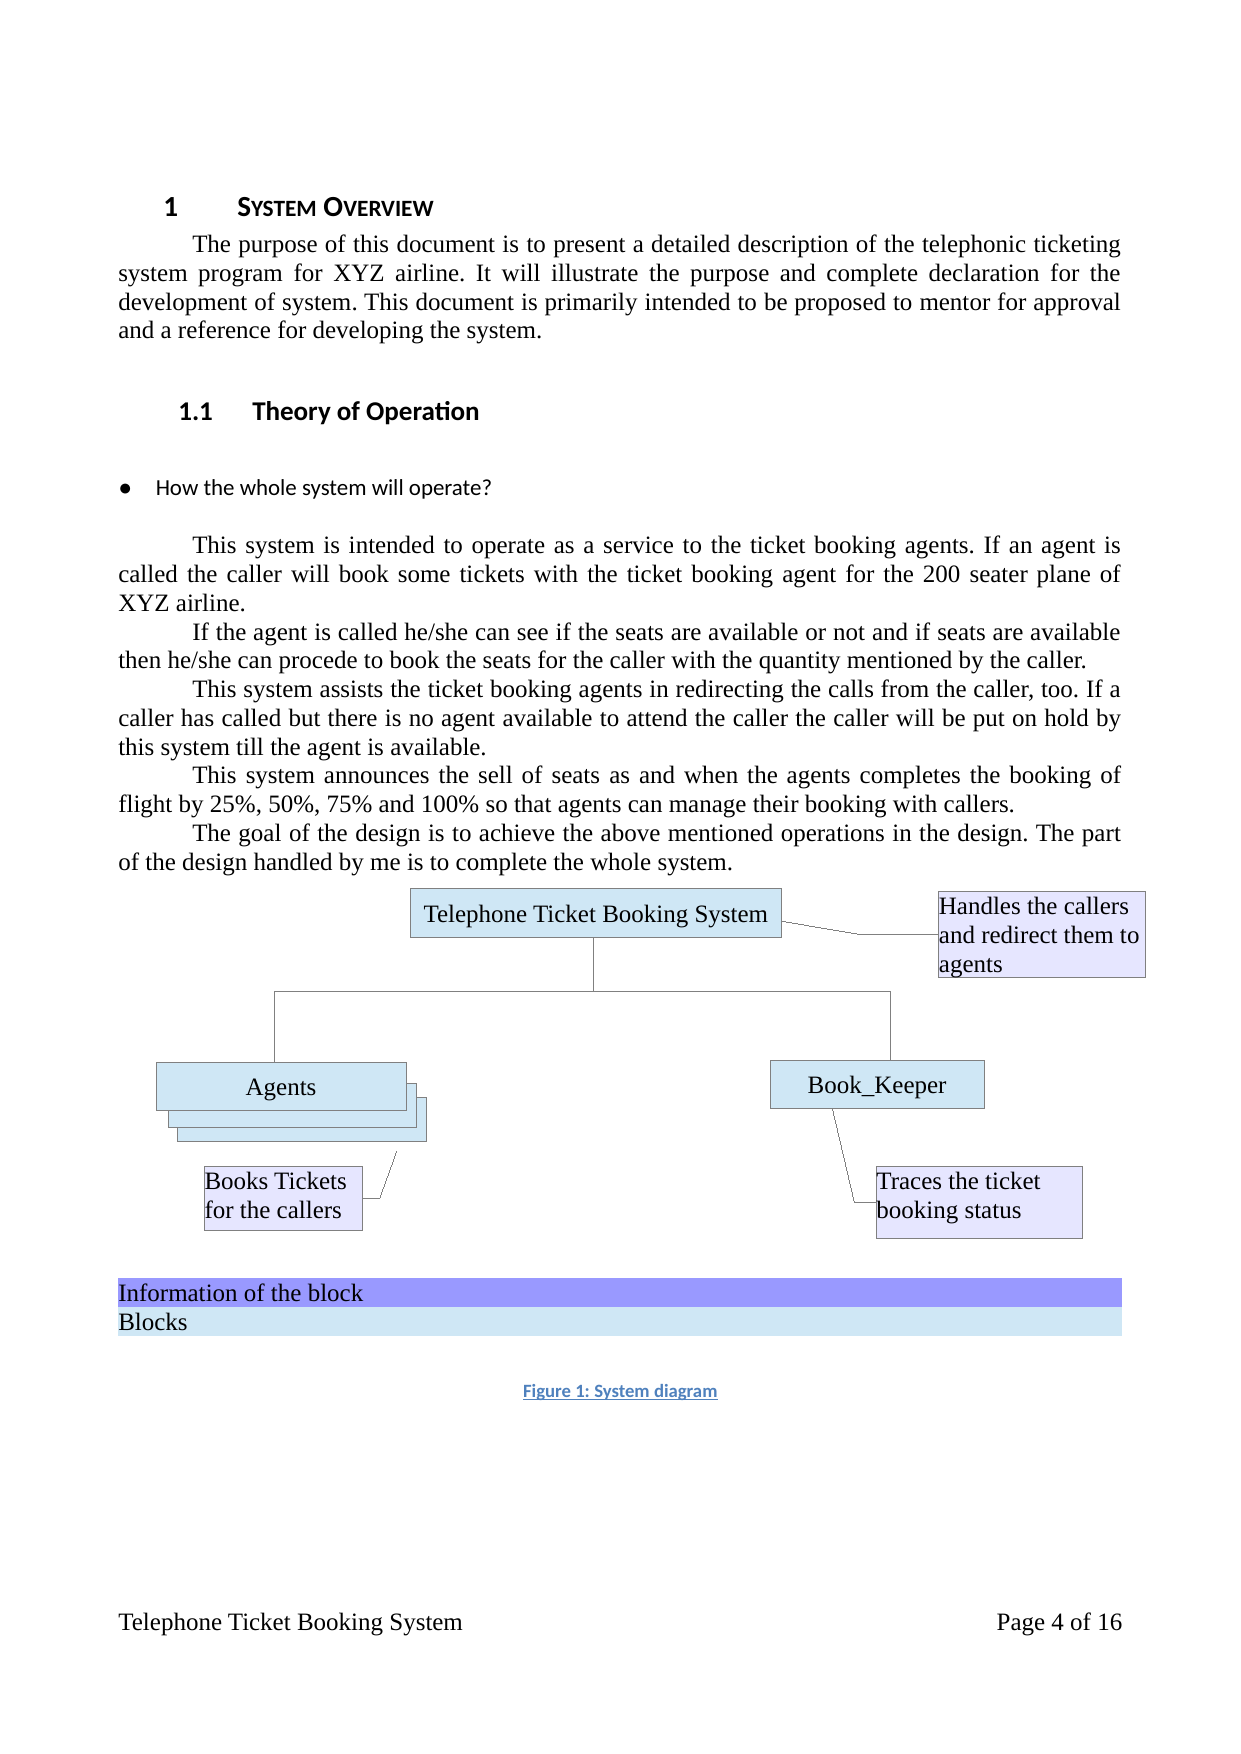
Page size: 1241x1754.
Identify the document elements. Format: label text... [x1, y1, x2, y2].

text Information of the block [118, 1278, 1122, 1307]
text The goal of the design is to achieve the above mentioned operations in the design. The part of the design handled by me is to complete the whole system. [118, 818, 1122, 876]
text Figure 1: System diagram [118, 1380, 1122, 1403]
text This system is intended to operate as a service to the ticket booking agents. If an agent is called the caller will book some tickets with the ticket booking agent for the 200 seater plane of XYZ airline. [118, 529, 1122, 617]
text Blocks [118, 1307, 1122, 1336]
text This system assists the ticket booking agents in redirecting the calls from the caller, too. If a caller has called but there is no agent available to attend the caller the caller will be put on hold by this system till the agent is available. [118, 674, 1122, 761]
text This system announces the sell of seats as and when the agents completes the booking of flight by 25%, 50%, 75% and 100% so that agents can manage their booking with callers. [118, 761, 1122, 818]
text The purpose of this document is to present a detailed description of the telephonic ticketing system program for XYZ airline. It will illustrate the purpose and complete declaration for the development of system. This document is primarily intended to be proposed to mentor for approval and a reference for developing the system. [118, 229, 1122, 344]
text If the agent is called he/she can see if the seats are available or not and if seats are available then he/she can procede to book the seats for the caller with the quantity mentioned by the caller. [118, 617, 1122, 674]
subtitle Theory of Operation [178, 394, 1122, 427]
list How the whole system will operate? [118, 473, 1122, 501]
subtitle System Overview [163, 188, 1122, 224]
